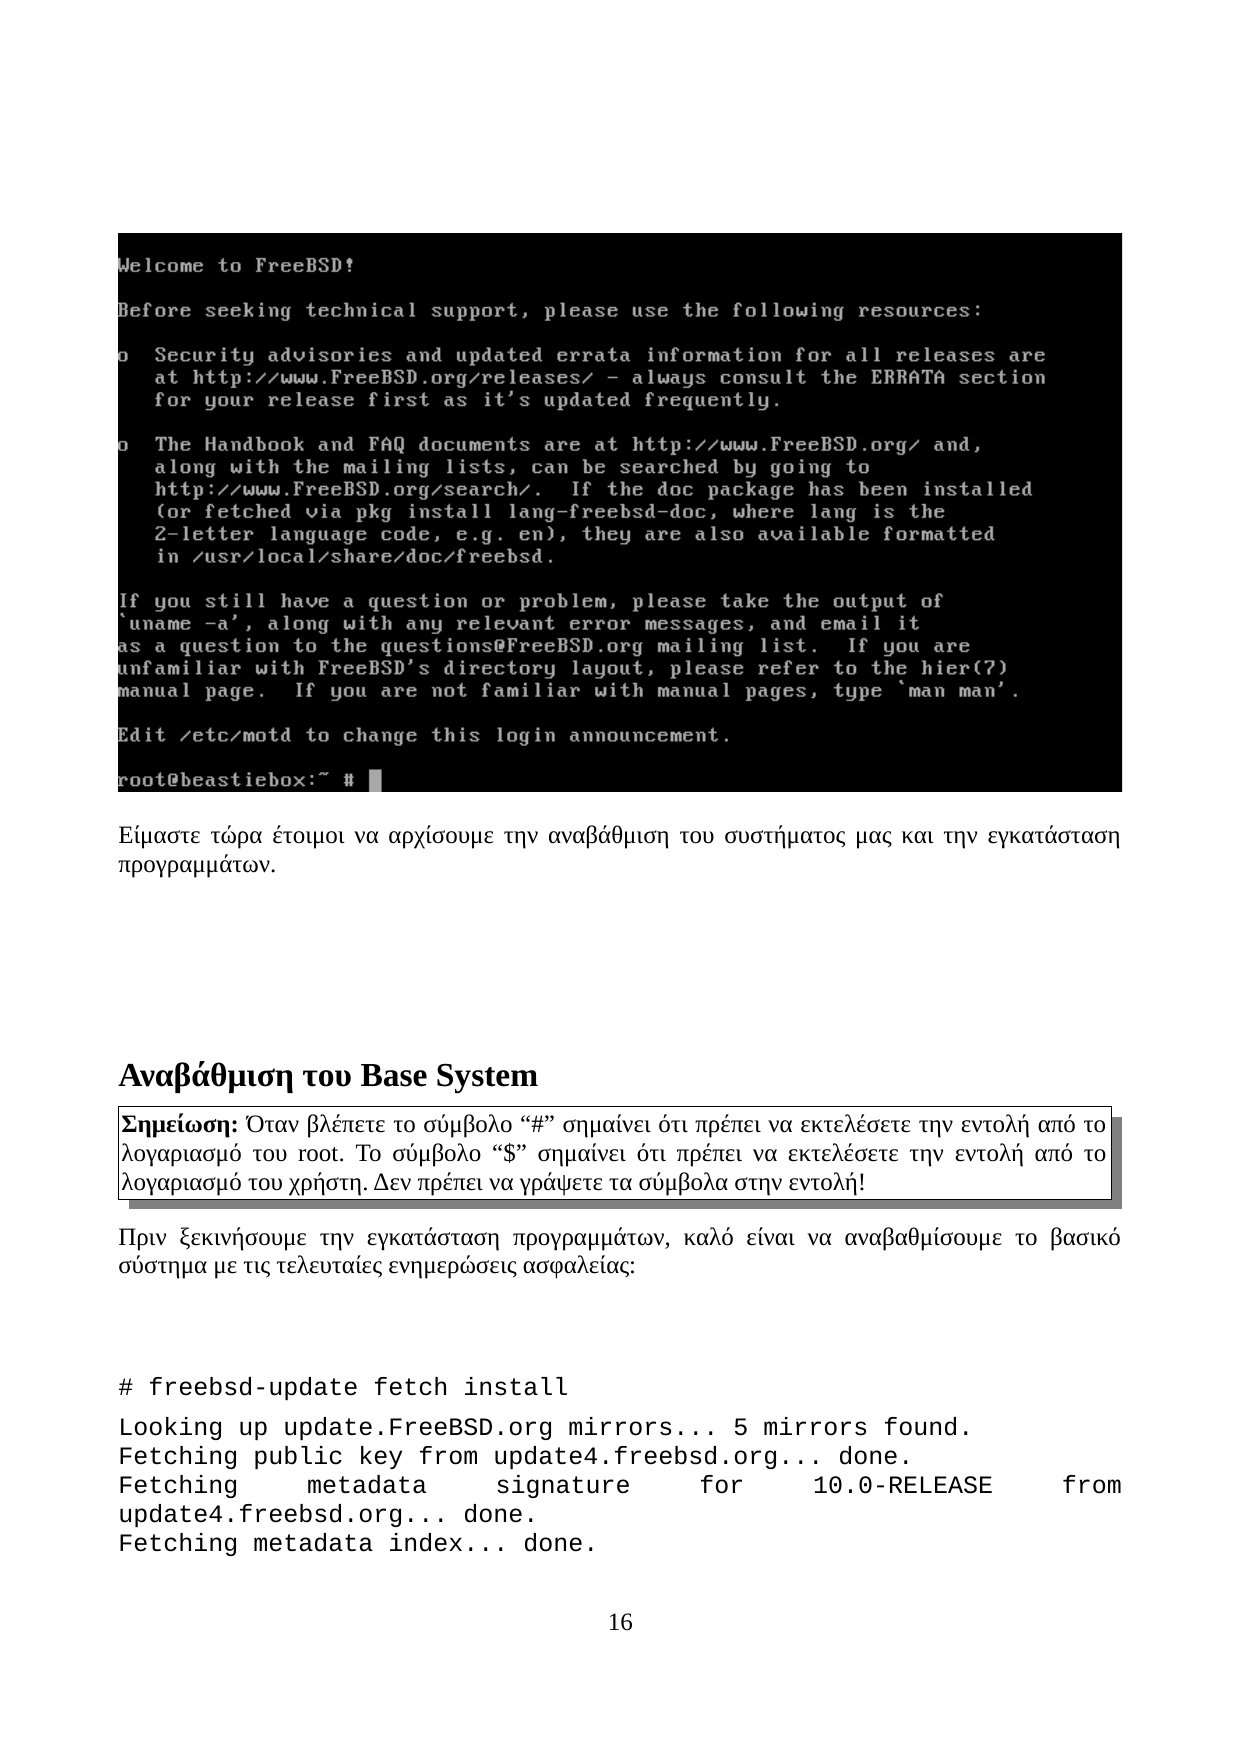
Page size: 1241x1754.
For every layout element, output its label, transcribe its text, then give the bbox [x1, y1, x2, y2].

text Fetching metadata signature for 10.0-RELEASE from update4.freebsd.org... done. [118, 1473, 1122, 1529]
text # freebsd-update fetch install [118, 1374, 1122, 1402]
text Σημείωση: Όταν βλέπετε το σύμβολο “#” σημαίνει ότι πρέπει να εκτελέσετε την εντολή από το λογαριασμό του root. Το σύμβολο “$” σημαίνει ότι πρέπει να εκτελέσετε την εντολή από το λογαριασμό του χρήστη. Δεν πρέπει να γράψετε τα σύμβολα στην εντολή! [119, 1107, 1111, 1198]
text Looking up update.FreeBSD.org mirrors... 5 mirrors found. [118, 1415, 1122, 1443]
text Είμαστε τώρα έτοιμοι να αρχίσουμε την αναβάθμιση του συστήματος μας και την εγκατάσταση προγραμμάτων. [118, 820, 1122, 878]
text Πριν ξεκινήσουμε την εγκατάσταση προγραμμάτων, καλό είναι να αναβαθμίσουμε το βασικό σύστημα με τις τελευταίες ενημερώσεις ασφαλείας: [118, 1222, 1122, 1279]
picture [118, 233, 1123, 792]
text Fetching public key from update4.freebsd.org... done. [118, 1444, 1122, 1472]
subtitle Αναβάθμιση του Base System [118, 1055, 1122, 1094]
text Fetching metadata index... done. [118, 1530, 1122, 1558]
